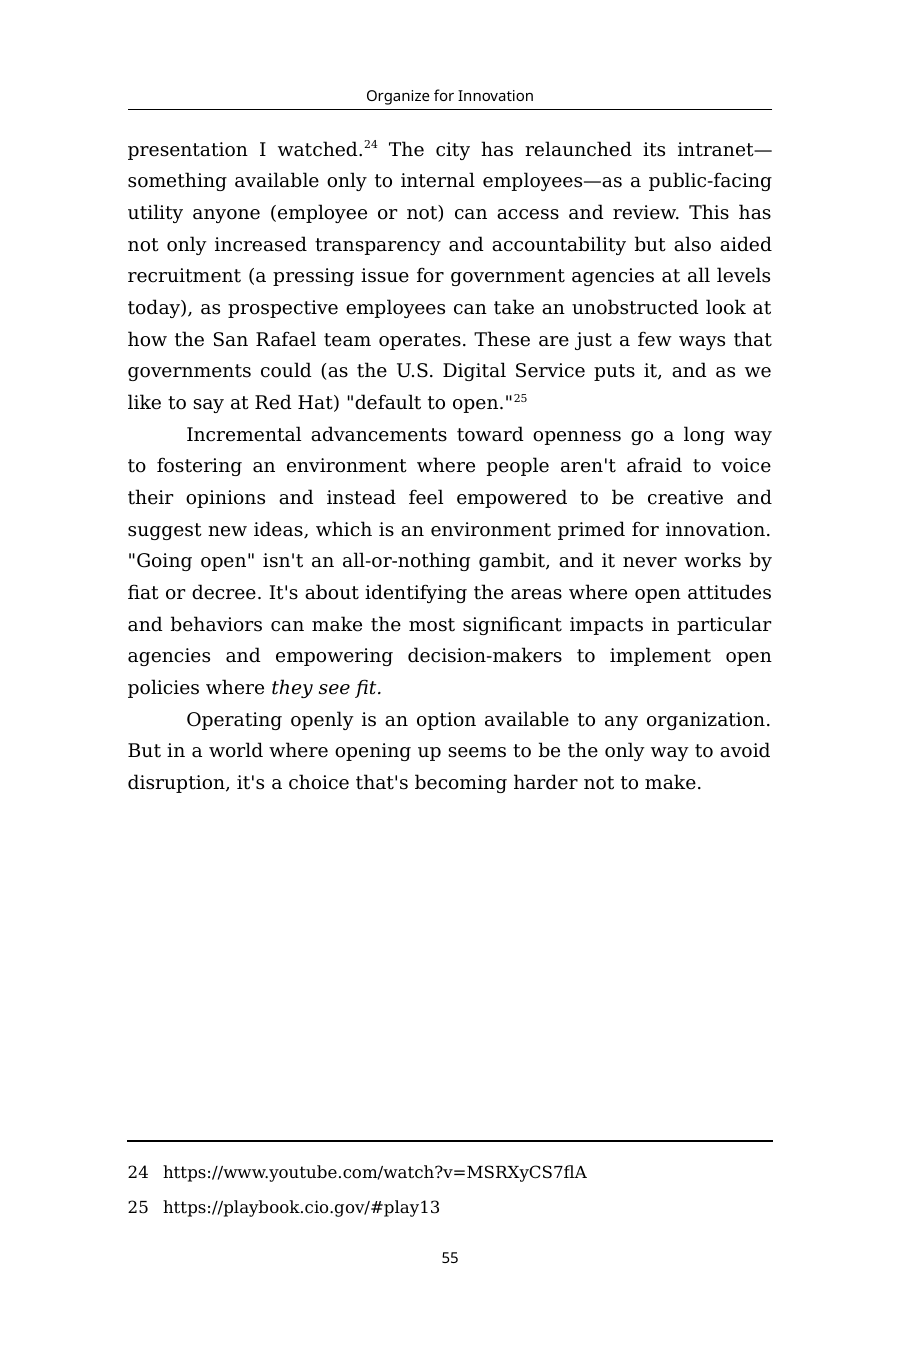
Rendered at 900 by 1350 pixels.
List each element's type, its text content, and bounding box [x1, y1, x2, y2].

text Incremental advancements toward openness go a long way to fostering an environment where people aren't afraid to voice their opinions and instead feel empowered to be creative and suggest new ideas, which is an environment primed for innovation. "Going open" isn't an all-or-nothing gambit, and it never works by fiat or decree. It's about identifying the areas where open attitudes and behaviors can make the most significant impacts in particular agencies and empowering decision-makers to implement open policies where they see fit. [127, 424, 772, 699]
text Operating openly is an option available to any organization. But in a world where opening up seems to be the only way to avoid disruption, it's a choice that's becoming harder not to make. [127, 709, 772, 794]
text https://playbook.cio.gov/#play13 [127, 1198, 772, 1217]
text presentation I watched. The city has relaunched its intranet—something available only to internal employees—as a public-facing utility anyone (employee or not) can access and review. This has not only increased transparency and accountability but also aided recruitment (a pressing issue for government agencies at all levels today), as prospective employees can take an unobstructed look at how the San Rafael team operates. These are just a few ways that governments could (as the U.S. Digital Service puts it, and as we like to say at Red Hat) "default to open." [127, 139, 772, 414]
text https://www.youtube.com/watch?v=MSRXyCS7flA [127, 1163, 772, 1183]
